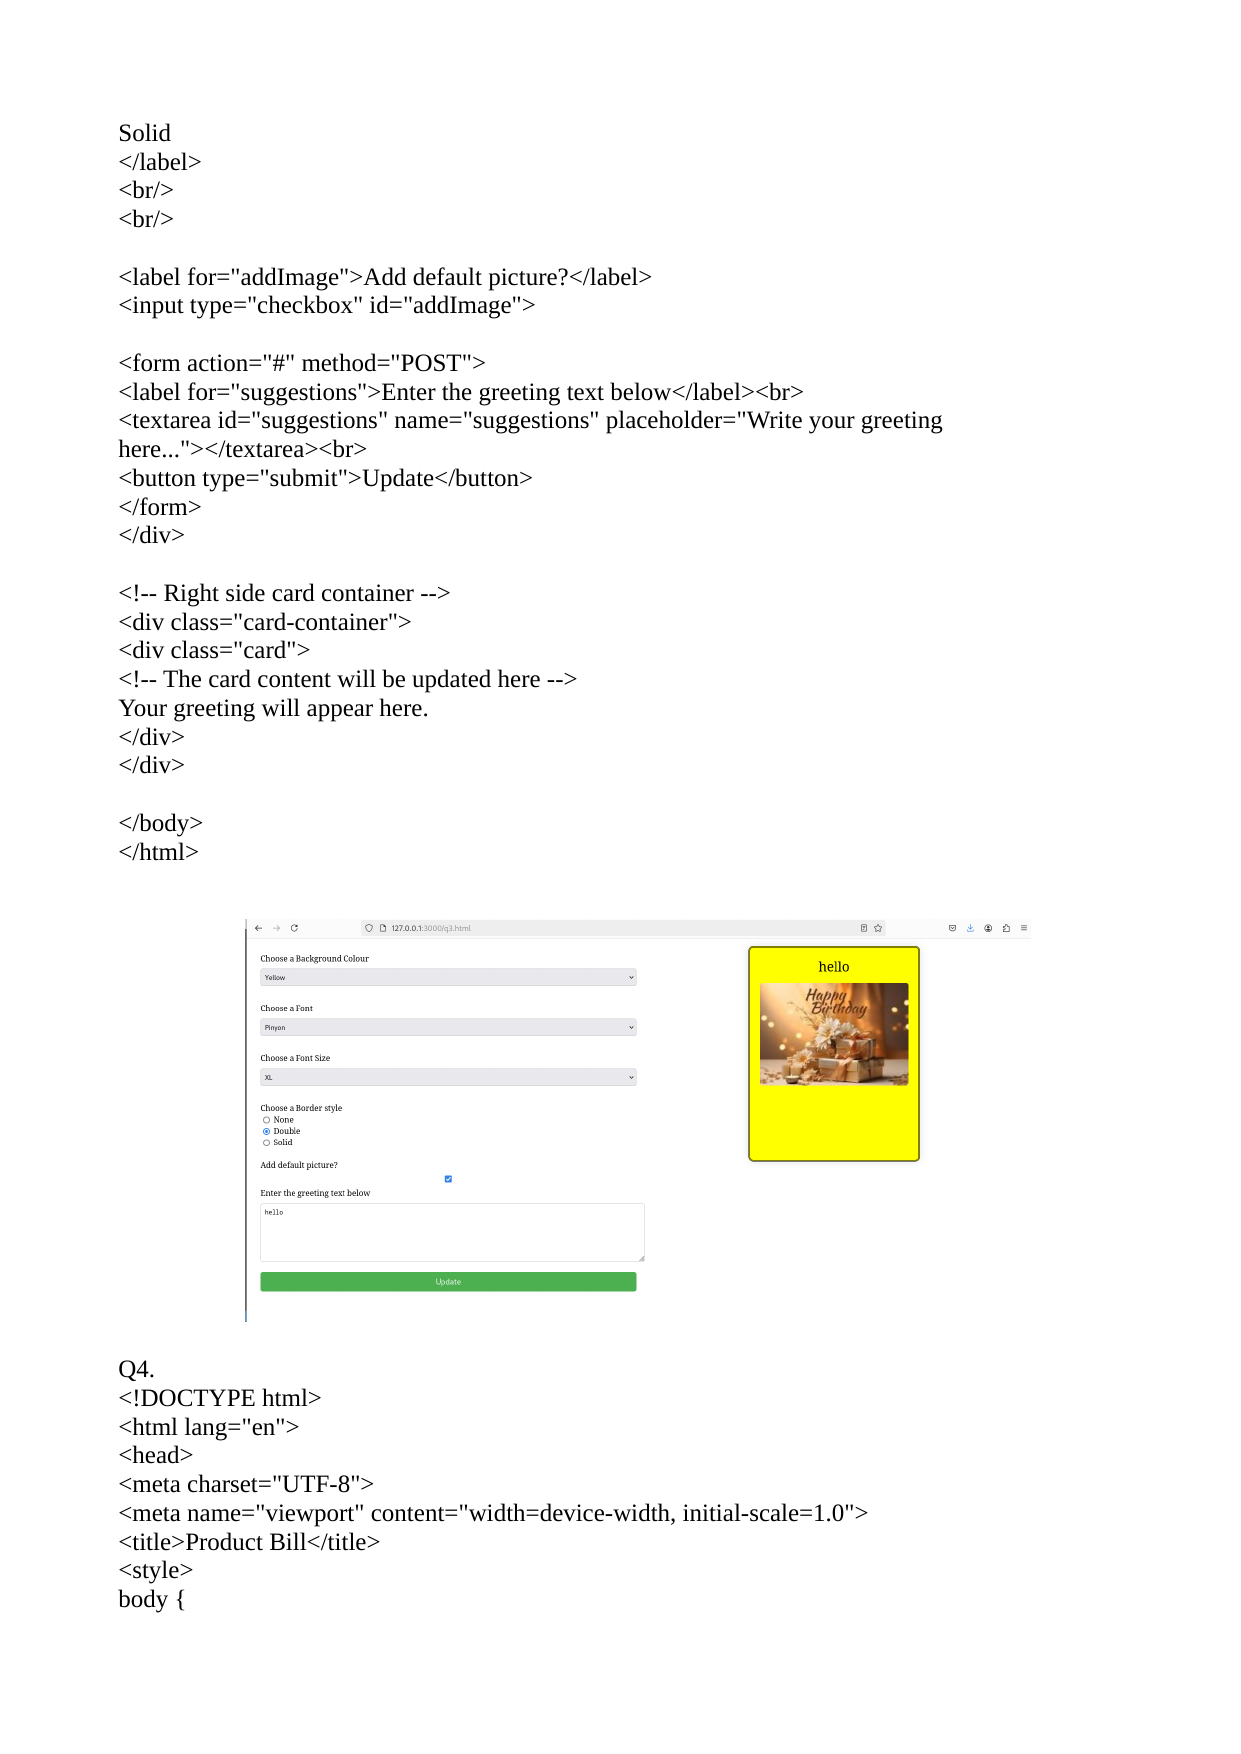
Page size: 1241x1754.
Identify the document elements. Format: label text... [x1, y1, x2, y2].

text </div> [118, 722, 1122, 751]
text <form action="#" method="POST"> [118, 348, 1122, 377]
text <title>Product Bill</title> [118, 1527, 1122, 1556]
text <label for="addImage">Add default picture?</label> [118, 262, 1122, 291]
text <div class="card-container"> [118, 607, 1122, 636]
text <!-- The card content will be updated here --> [118, 664, 1122, 693]
text <br/> [118, 176, 1122, 204]
picture [245, 919, 1032, 1322]
text <!-- Right side card container --> [118, 578, 1122, 607]
text Solid [118, 118, 1122, 147]
text </body> [118, 808, 1122, 837]
text </div> [118, 521, 1122, 549]
text <html lang="en"> [118, 1412, 1122, 1441]
text <meta name="viewport" content="width=device-width, initial-scale=1.0"> [118, 1498, 1122, 1527]
text <div class="card"> [118, 636, 1122, 664]
text <button type="submit">Update</button> [118, 463, 1122, 492]
text Your greeting will appear here. [118, 693, 1122, 722]
text <style> [118, 1556, 1122, 1584]
text <br/> [118, 204, 1122, 233]
text </label> [118, 147, 1122, 176]
text <meta charset="UTF-8"> [118, 1469, 1122, 1498]
text <head> [118, 1441, 1122, 1469]
text </html> [118, 837, 1122, 866]
text <label for="suggestions">Enter the greeting text below</label><br> [118, 377, 1122, 406]
text </div> [118, 751, 1122, 779]
text <textarea id="suggestions" name="suggestions" placeholder="Write your greeting here..."></textarea><br> [118, 406, 1122, 463]
text body { [118, 1584, 1122, 1613]
text <input type="checkbox" id="addImage"> [118, 291, 1122, 319]
text <!DOCTYPE html> [118, 1383, 1122, 1412]
text Q4. [118, 1354, 1122, 1383]
text </form> [118, 492, 1122, 521]
